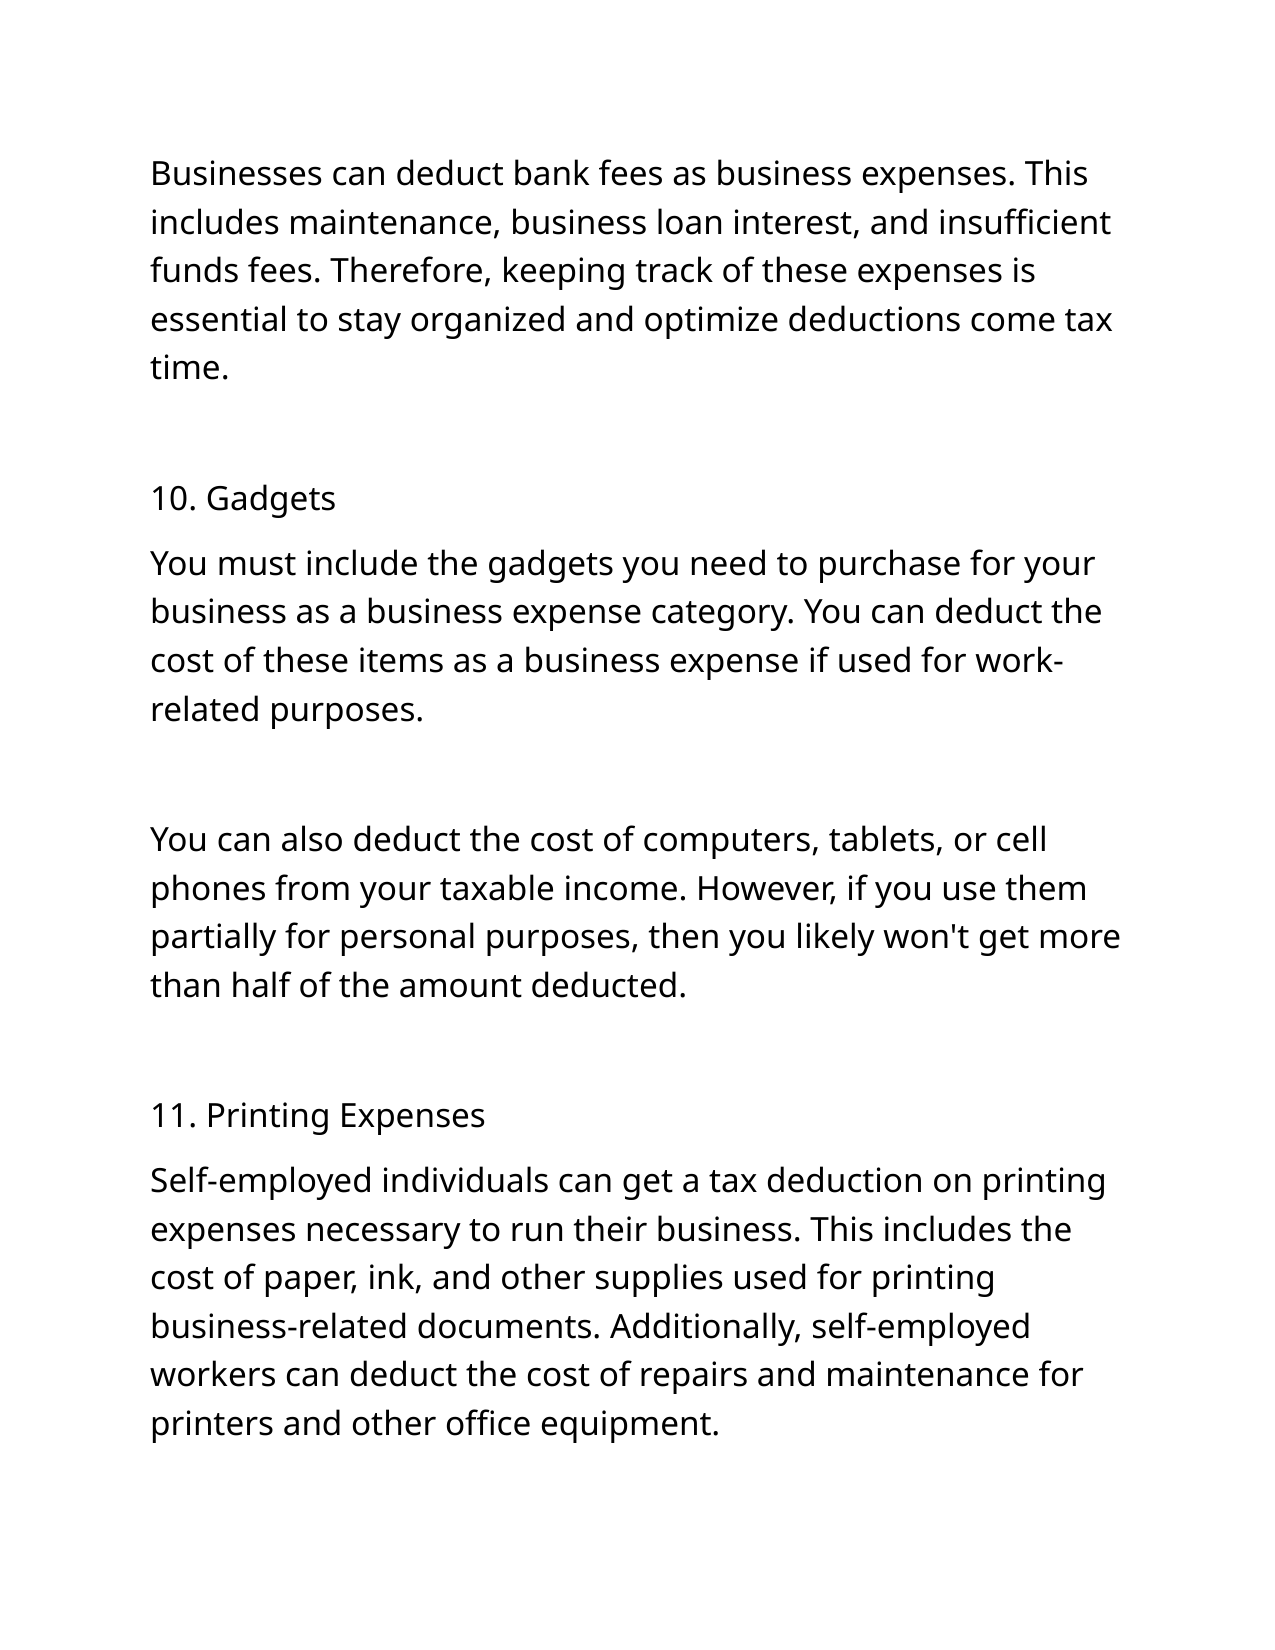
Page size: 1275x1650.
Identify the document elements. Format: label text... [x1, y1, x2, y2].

text Self-employed individuals can get a tax deduction on printing expenses necessary to run their business. This includes the cost of paper, ink, and other supplies used for printing business-related documents. Additionally, self-employed workers can deduct the cost of repairs and maintenance for printers and other office equipment. [150, 1157, 1125, 1445]
text 11. Printing Expenses [150, 1092, 1125, 1137]
text You must include the gadgets you need to purchase for your business as a business expense category. You can deduct the cost of these items as a business expense if used for work-related purposes. [150, 540, 1125, 731]
text You can also deduct the cost of computers, tablets, or cell phones from your taxable income. However, if you use them partially for personal purposes, then you likely won't get more than half of the amount deducted. [150, 816, 1125, 1007]
text Businesses can deduct bank fees as business expenses. This includes maintenance, business loan interest, and insufficient funds fees. Therefore, keeping track of these expenses is essential to stay organized and optimize deductions come tax time. [150, 150, 1125, 389]
text 10. Gadgets [150, 474, 1125, 520]
